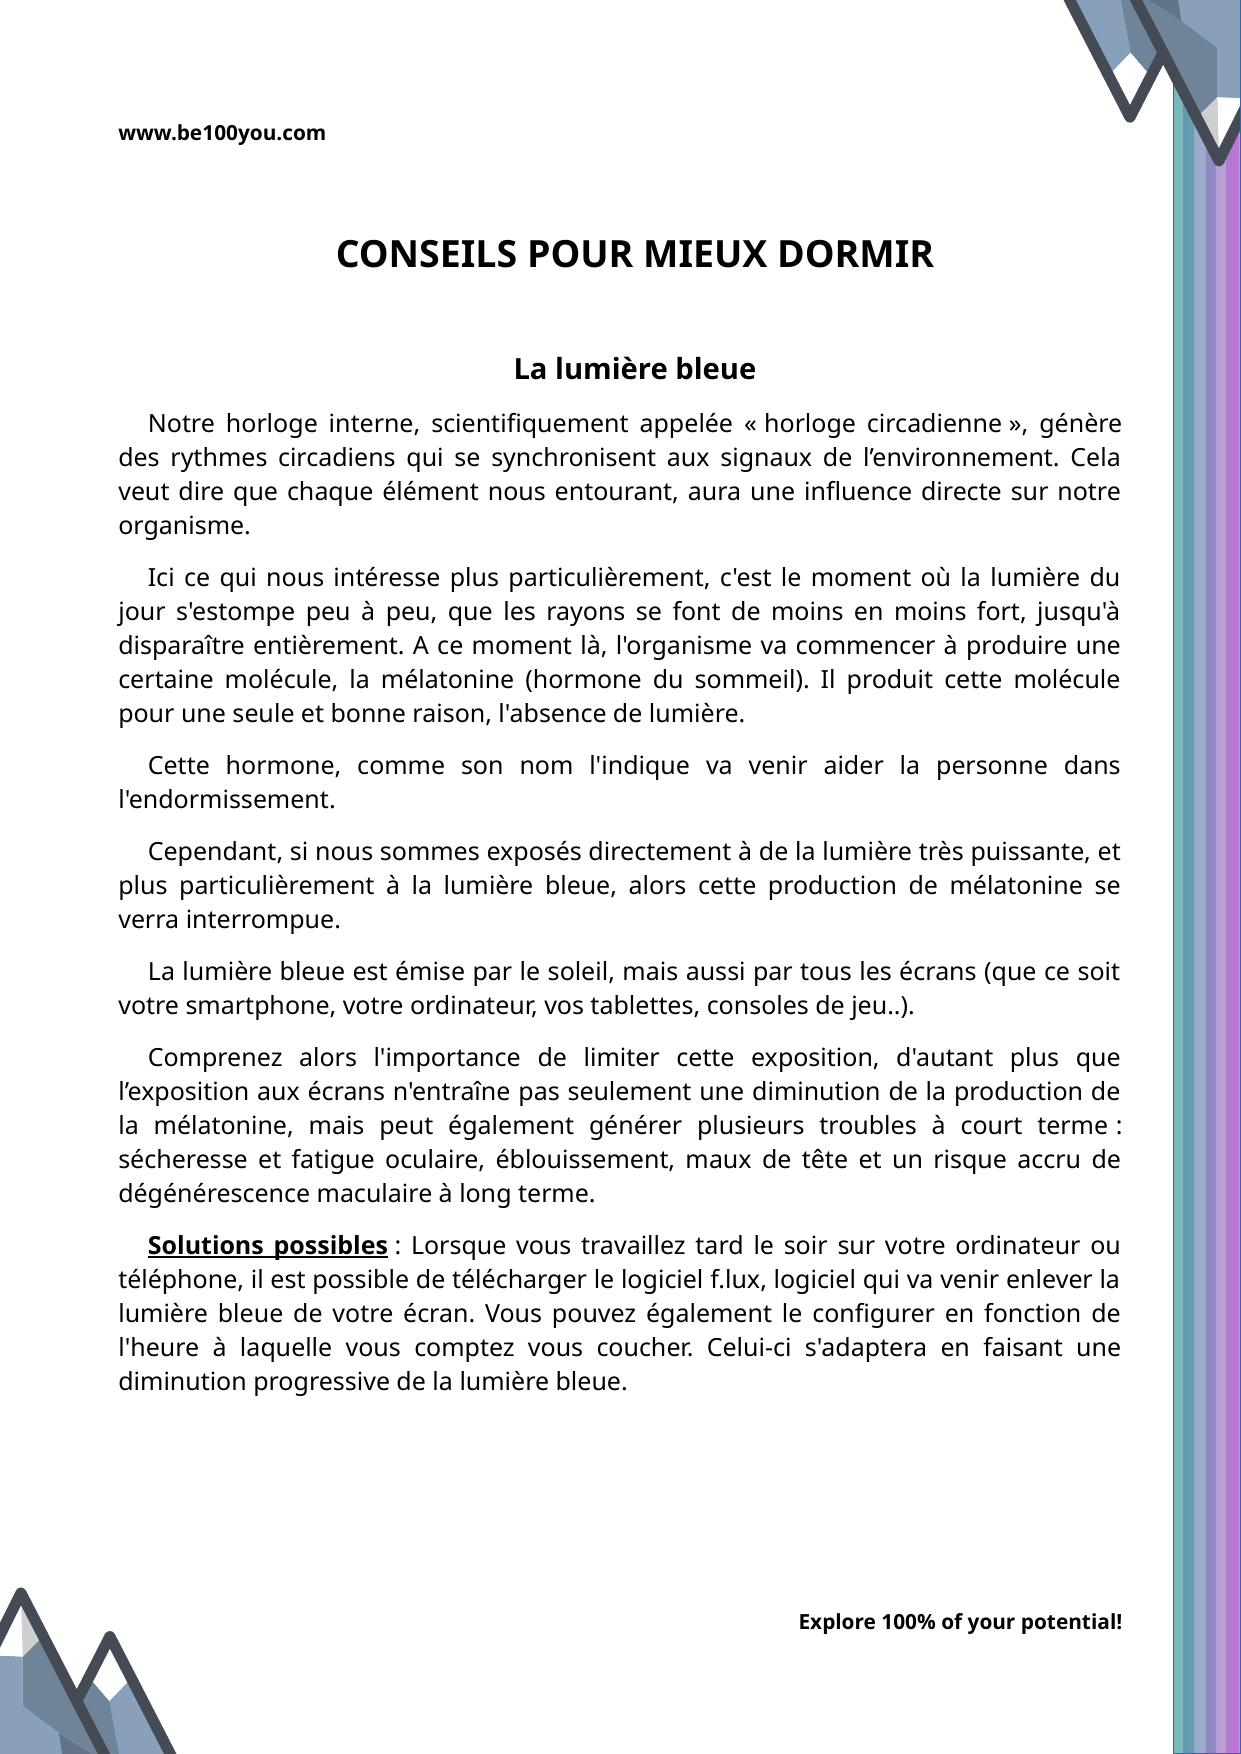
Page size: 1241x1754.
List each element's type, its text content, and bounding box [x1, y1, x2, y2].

text Comprenez alors l'importance de limiter cette exposition, d'autant plus que l’exposition aux écrans n'entraîne pas seulement une diminution de la production de la mélatonine, mais peut également générer plusieurs troubles à court terme : sécheresse et fatigue oculaire, éblouissement, maux de tête et un risque accru de dégénérescence maculaire à long terme. [118, 1039, 1122, 1209]
text CONSEILS POUR MIEUX DORMIR [118, 228, 1122, 279]
text Cette hormone, comme son nom l'indique va venir aider la personne dans l'endormissement. [118, 748, 1122, 816]
text Solutions possibles : Lorsque vous travaillez tard le soir sur votre ordinateur ou téléphone, il est possible de télécharger le logiciel f.lux, logiciel qui va venir enlever la lumière bleue de votre écran. Vous pouvez également le configurer en fonction de l'heure à laquelle vous comptez vous coucher. Celui-ci s'adaptera en faisant une diminution progressive de la lumière bleue. [118, 1227, 1122, 1398]
text Ici ce qui nous intéresse plus particulièrement, c'est le moment où la lumière du jour s'estompe peu à peu, que les rayons se font de moins en moins fort, jusqu'à disparaître entièrement. A ce moment là, l'organisme va commencer à produire une certaine molécule, la mélatonine (hormone du sommeil). Il produit cette molécule pour une seule et bonne raison, l'absence de lumière. [118, 560, 1122, 730]
text La lumière bleue [118, 348, 1122, 388]
text Notre horloge interne, scientifiquement appelée « horloge circadienne », génère des rythmes circadiens qui se synchronisent aux signaux de l’environnement. Cela veut dire que chaque élément nous entourant, aura une influence directe sur notre organisme. [118, 406, 1122, 542]
text Cependant, si nous sommes exposés directement à de la lumière très puissante, et plus particulièrement à la lumière bleue, alors cette production de mélatonine se verra interrompue. [118, 833, 1122, 936]
text La lumière bleue est émise par le soleil, mais aussi par tous les écrans (que ce soit votre smartphone, votre ordinateur, vos tablettes, consoles de jeu..). [118, 953, 1122, 1022]
